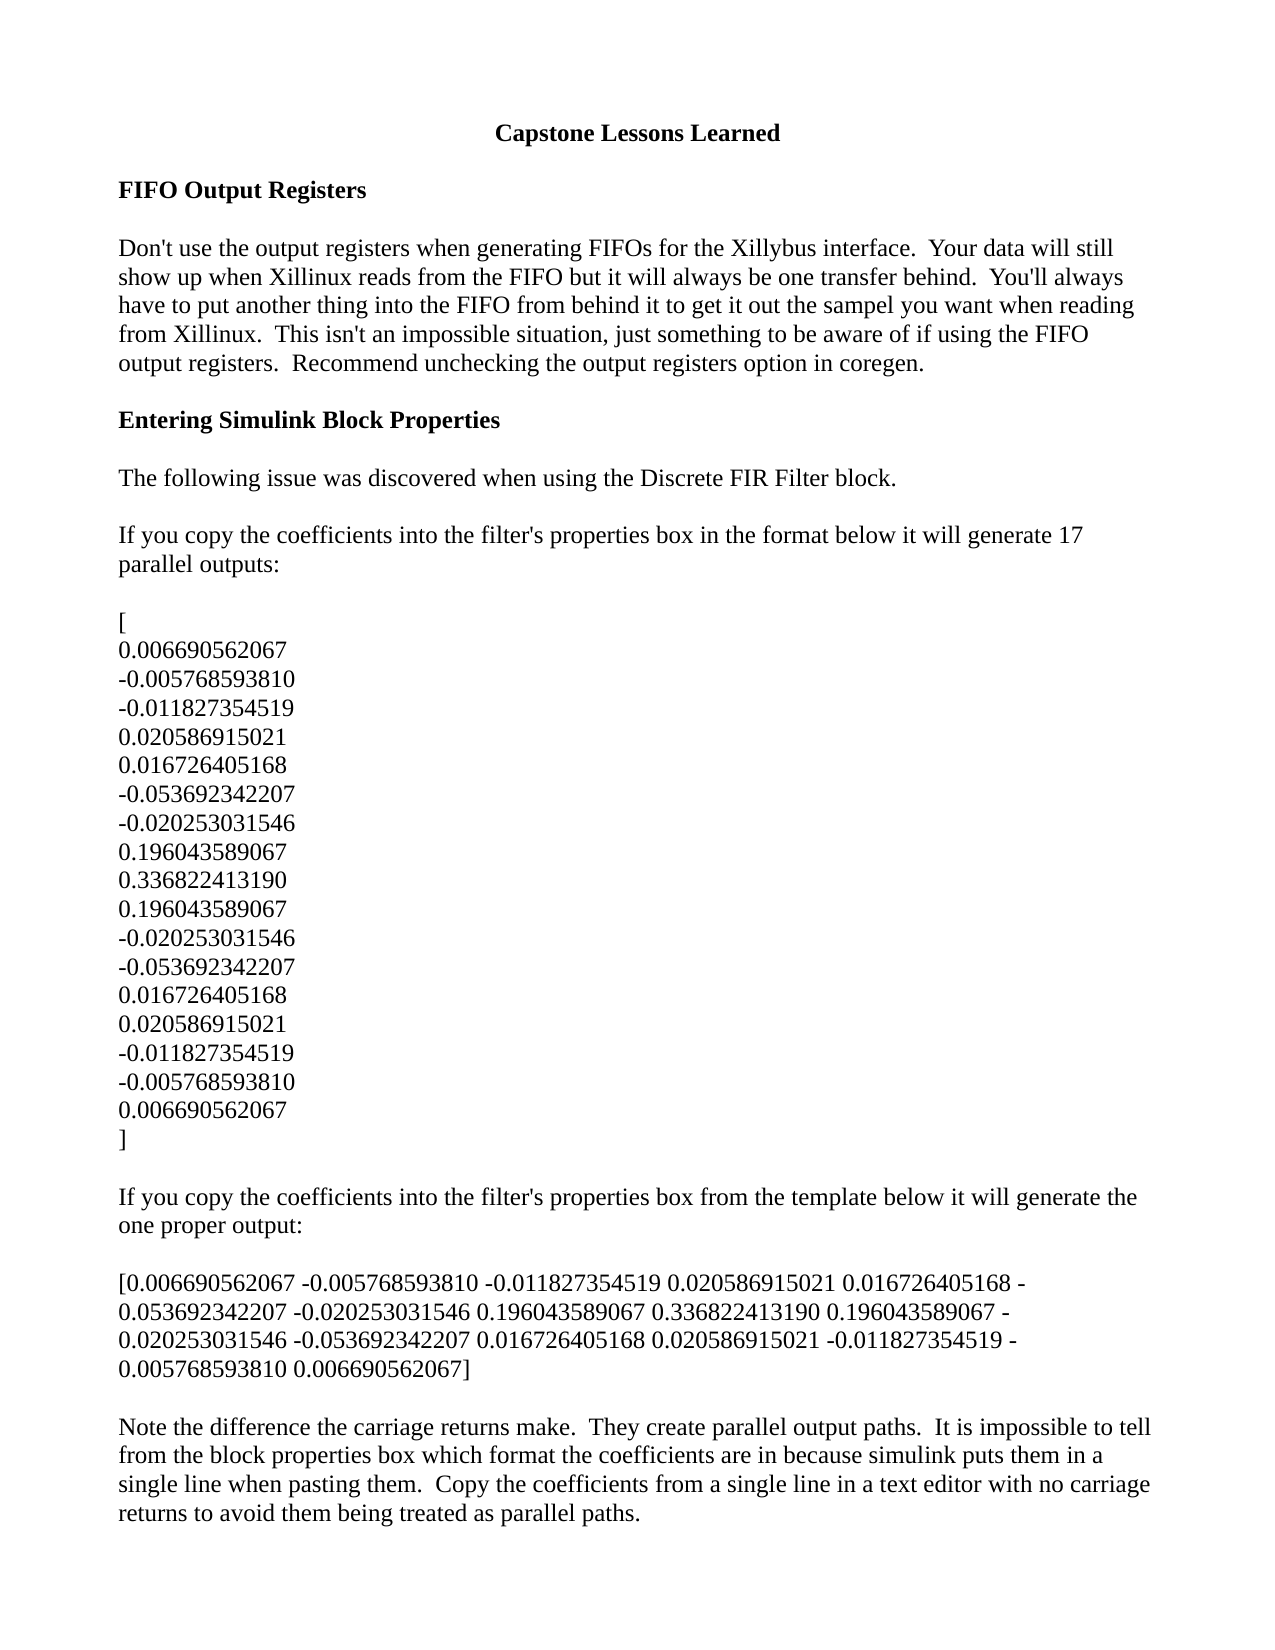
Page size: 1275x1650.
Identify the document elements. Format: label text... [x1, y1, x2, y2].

text -0.020253031546 [118, 808, 1157, 837]
text 0.196043589067 [118, 837, 1157, 866]
text 0.196043589067 [118, 894, 1157, 923]
text If you copy the coefficients into the filter's properties box in the format below it will generate 17 parallel outputs: [118, 521, 1157, 578]
text [ [118, 607, 1157, 636]
text 0.016726405168 [118, 751, 1157, 779]
text The following issue was discovered when using the Discrete FIR Filter block. [118, 463, 1157, 492]
text Don't use the output registers when generating FIFOs for the Xillybus interface. Your data will still show up when Xillinux reads from the FIFO but it will always be one transfer behind. You'll always have to put another thing into the FIFO from behind it to get it out the sampel you want when reading from Xillinux. This isn't an impossible situation, just something to be aware of if using the FIFO output registers. Recommend unchecking the output registers option in coregen. [118, 233, 1157, 377]
text Entering Simulink Block Properties [118, 406, 1157, 434]
text Note the difference the carriage returns make. They create parallel output paths. It is impossible to tell from the block properties box which format the coefficients are in because simulink puts them in a single line when pasting them. Copy the coefficients from a single line in a text editor with no carriage returns to avoid them being treated as parallel paths. [118, 1412, 1157, 1527]
text 0.020586915021 [118, 722, 1157, 751]
text -0.005768593810 [118, 664, 1157, 693]
text Capstone Lessons Learned [118, 118, 1157, 147]
text -0.011827354519 [118, 693, 1157, 722]
text -0.053692342207 [118, 952, 1157, 981]
text 0.020586915021 [118, 1009, 1157, 1038]
text FIFO Output Registers [118, 176, 1157, 204]
text 0.336822413190 [118, 866, 1157, 894]
text -0.020253031546 [118, 923, 1157, 952]
text 0.016726405168 [118, 981, 1157, 1009]
text 0.006690562067 [118, 636, 1157, 664]
text -0.053692342207 [118, 779, 1157, 808]
text ] [118, 1124, 1157, 1153]
text -0.011827354519 [118, 1038, 1157, 1067]
text [0.006690562067 -0.005768593810 -0.011827354519 0.020586915021 0.016726405168 -0.053692342207 -0.020253031546 0.196043589067 0.336822413190 0.196043589067 -0.020253031546 -0.053692342207 0.016726405168 0.020586915021 -0.011827354519 -0.005768593810 0.006690562067] [118, 1268, 1157, 1383]
text 0.006690562067 [118, 1096, 1157, 1124]
text -0.005768593810 [118, 1067, 1157, 1096]
text If you copy the coefficients into the filter's properties box from the template below it will generate the one proper output: [118, 1182, 1157, 1239]
